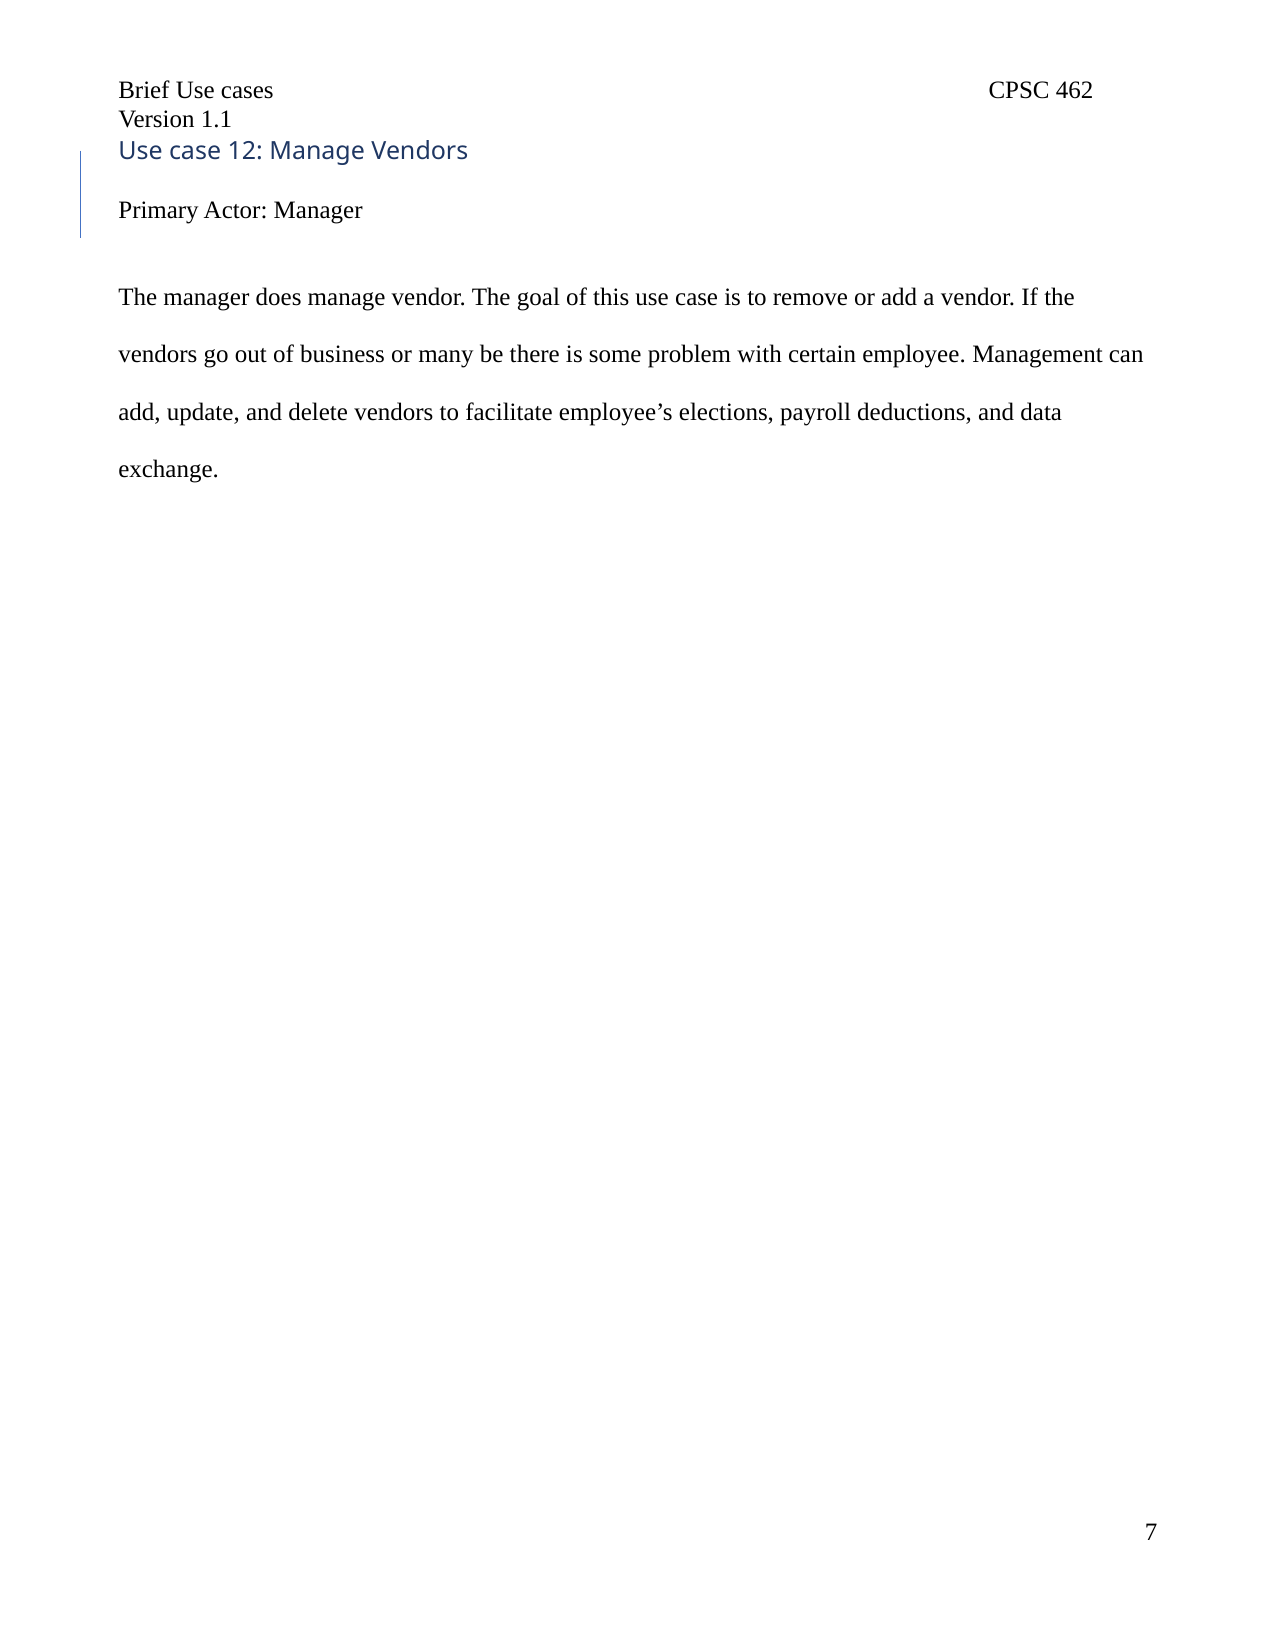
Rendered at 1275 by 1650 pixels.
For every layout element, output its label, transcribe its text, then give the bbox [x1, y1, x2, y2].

text The manager does manage vendor. The goal of this use case is to remove or add a vendor. If the vendors go out of business or many be there is some problem with certain employee. Management can add, update, and delete vendors to facilitate employee’s elections, payroll deductions, and data exchange. [118, 282, 1157, 483]
subtitle Use case 12: Manage Vendors [118, 132, 1157, 167]
text Primary Actor: Manager [118, 195, 1157, 224]
